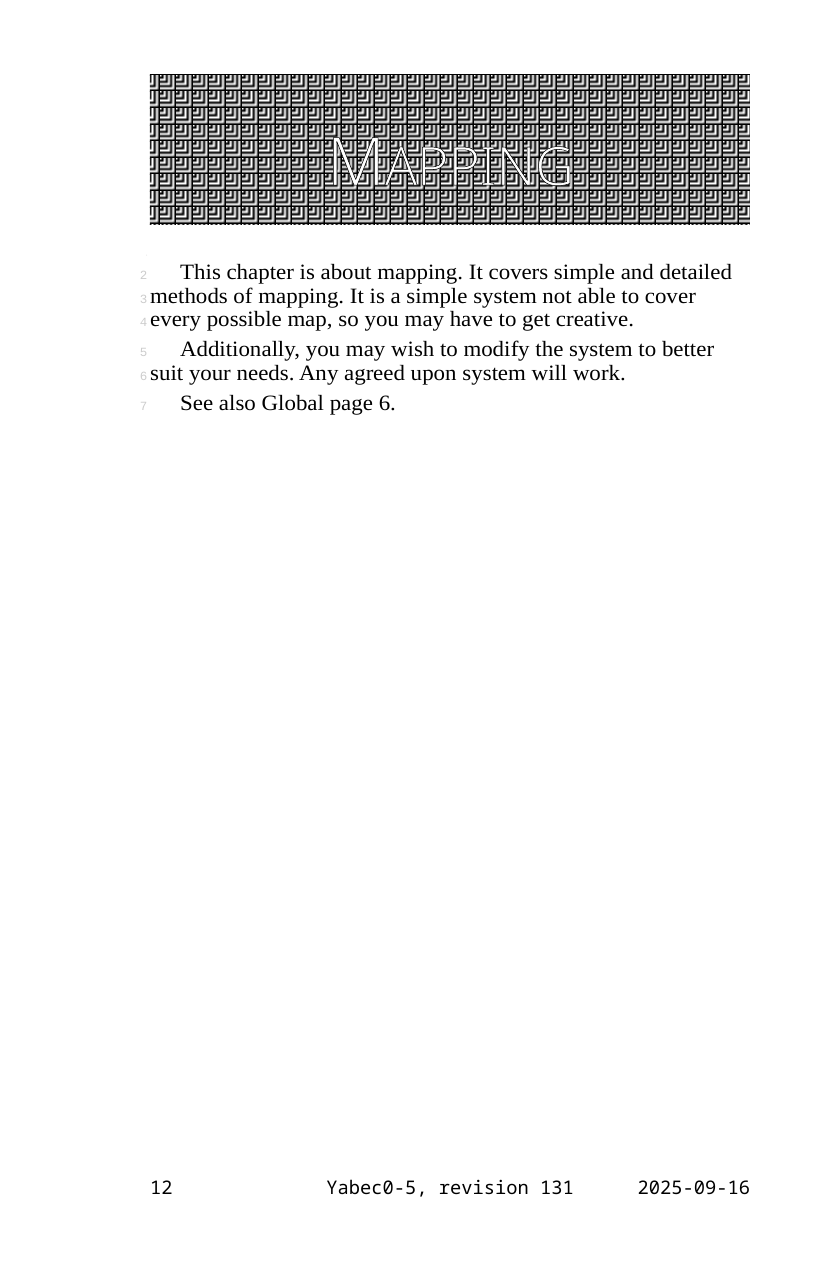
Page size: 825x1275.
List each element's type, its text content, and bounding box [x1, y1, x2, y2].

text Additionally, you may wish to modify the system to better suit your needs. Any agreed upon system will work. [150, 338, 750, 385]
text This chapter is about mapping. It covers simple and detailed methods of mapping. It is a simple system not able to cover every possible map, so you may have to get creative. [150, 260, 750, 332]
text See also Global page 5. [150, 391, 750, 415]
picture [149, 74, 750, 225]
